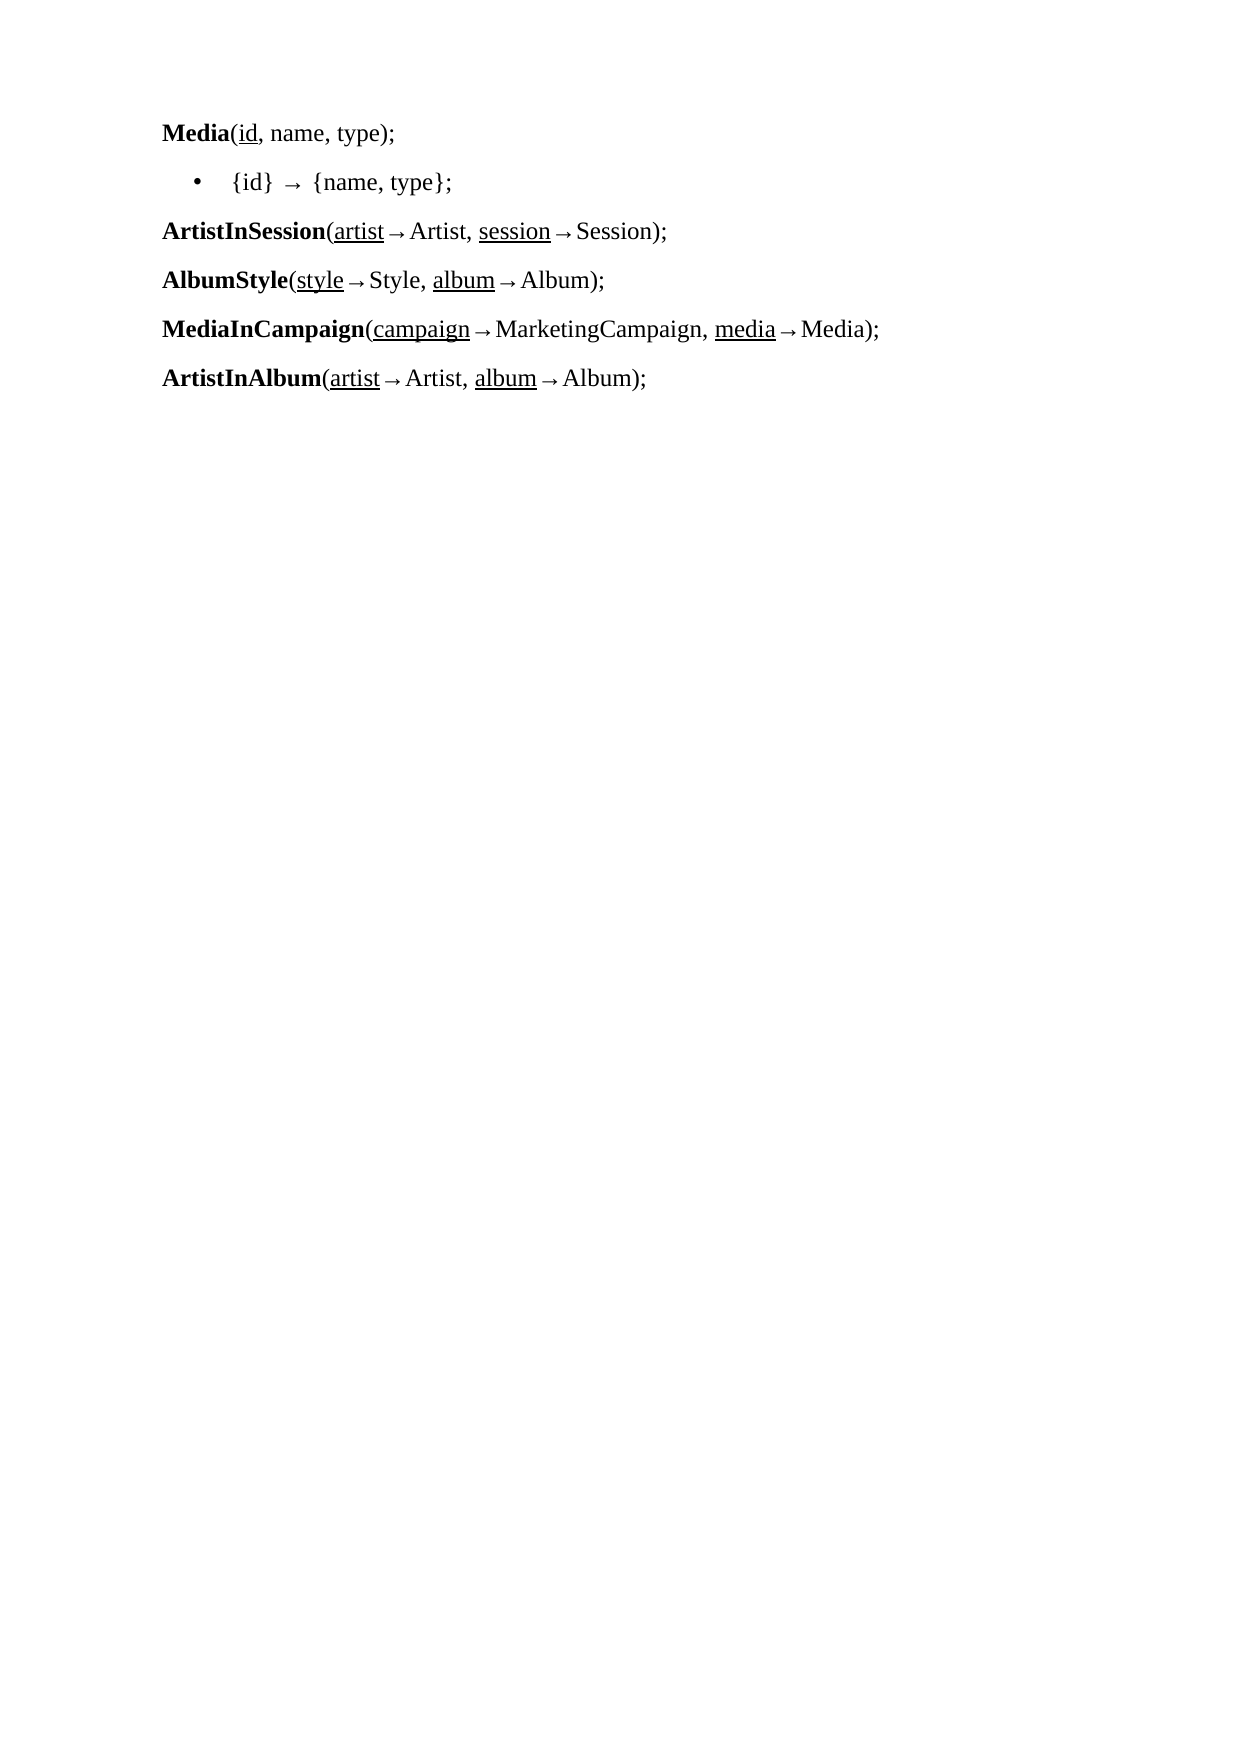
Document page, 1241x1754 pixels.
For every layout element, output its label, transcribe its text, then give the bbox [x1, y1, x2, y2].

text MediaInCampaign(campaign→MarketingCampaign, media→Media); [118, 314, 1122, 343]
text AlbumStyle(style→Style, album→Album); [118, 265, 1122, 294]
text ArtistInAlbum(artist→Artist, album→Album); [118, 363, 1122, 392]
list {id} → {name, type}; [193, 167, 1122, 196]
text Media(id, name, type); [118, 118, 1122, 147]
text ArtistInSession(artist→Artist, session→Session); [118, 216, 1122, 245]
